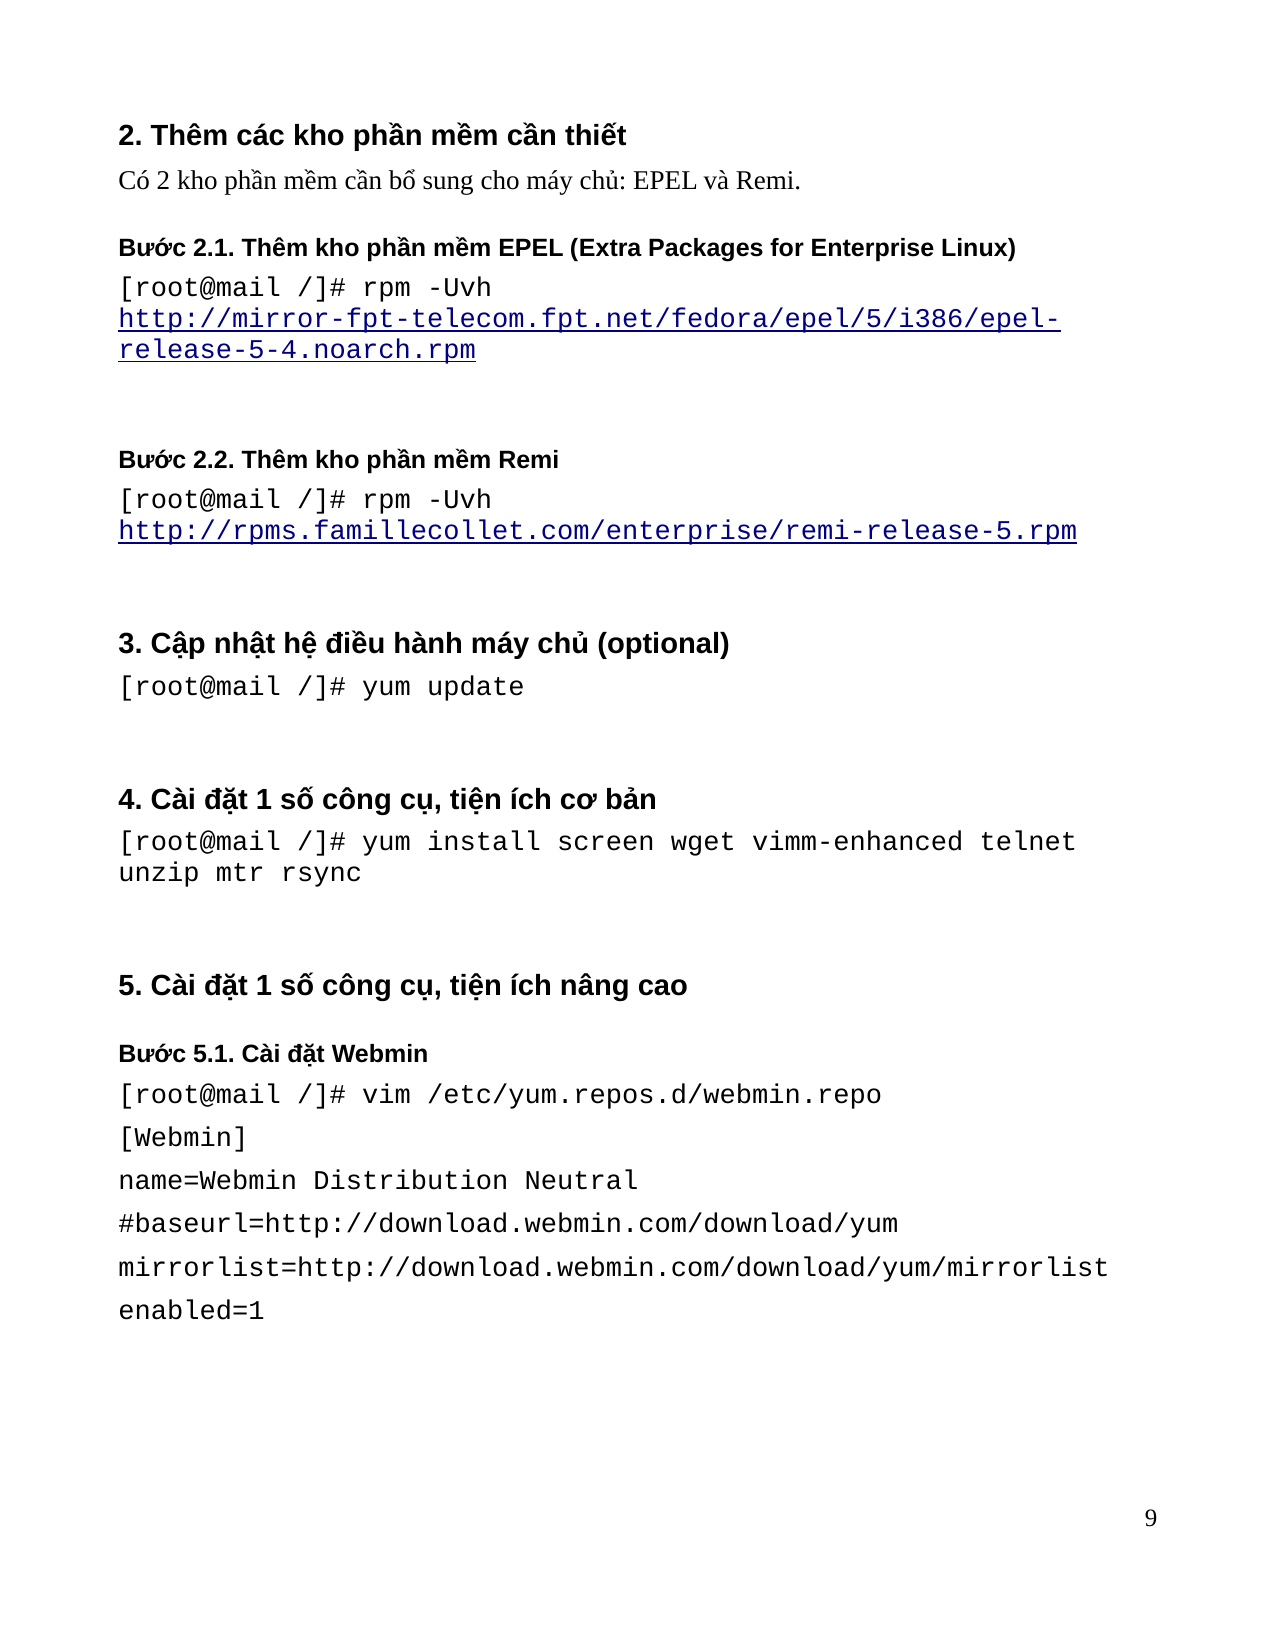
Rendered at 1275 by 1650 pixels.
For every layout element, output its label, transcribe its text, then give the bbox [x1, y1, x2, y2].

subtitle Bước 5.1. Cài đặt Webmin [118, 1039, 1157, 1068]
subtitle 5. Cài đặt 1 số công cụ, tiện ích nâng cao [118, 968, 1157, 1002]
text #baseurl=http://download.webmin.com/download/yum [118, 1210, 1157, 1241]
subtitle Bước 2.2. Thêm kho phần mềm Remi [118, 445, 1157, 474]
text name=Webmin Distribution Neutral [118, 1167, 1157, 1198]
text [root@mail /]# rpm -Uvh http://mirror-fpt-telecom.fpt.net/fedora/epel/5/i386/epel-release-5-4.noarch.rpm [118, 274, 1157, 366]
text [root@mail /]# rpm -Uvh http://rpms.famillecollet.com/enterprise/remi-release-5.rpm [118, 486, 1157, 548]
text enabled=1 [118, 1297, 1157, 1327]
subtitle Bước 2.1. Thêm kho phần mềm EPEL (Extra Packages for Enterprise Linux) [118, 233, 1157, 262]
text [root@mail /]# yum update [118, 672, 1157, 703]
text [Webmin] [118, 1124, 1157, 1154]
text Có 2 kho phần mềm cần bổ sung cho máy chủ: EPEL và Remi. [118, 164, 1157, 195]
subtitle 3. Cập nhật hệ điều hành máy chủ (optional) [118, 626, 1157, 660]
text [root@mail /]# yum install screen wget vimm-enhanced telnet unzip mtr rsync [118, 828, 1157, 889]
subtitle 2. Thêm các kho phần mềm cần thiết [118, 118, 1157, 152]
text [root@mail /]# vim /etc/yum.repos.d/webmin.repo [118, 1081, 1157, 1111]
text mirrorlist=http://download.webmin.com/download/yum/mirrorlist [118, 1253, 1157, 1284]
subtitle 4. Cài đặt 1 số công cụ, tiện ích cơ bản [118, 782, 1157, 816]
